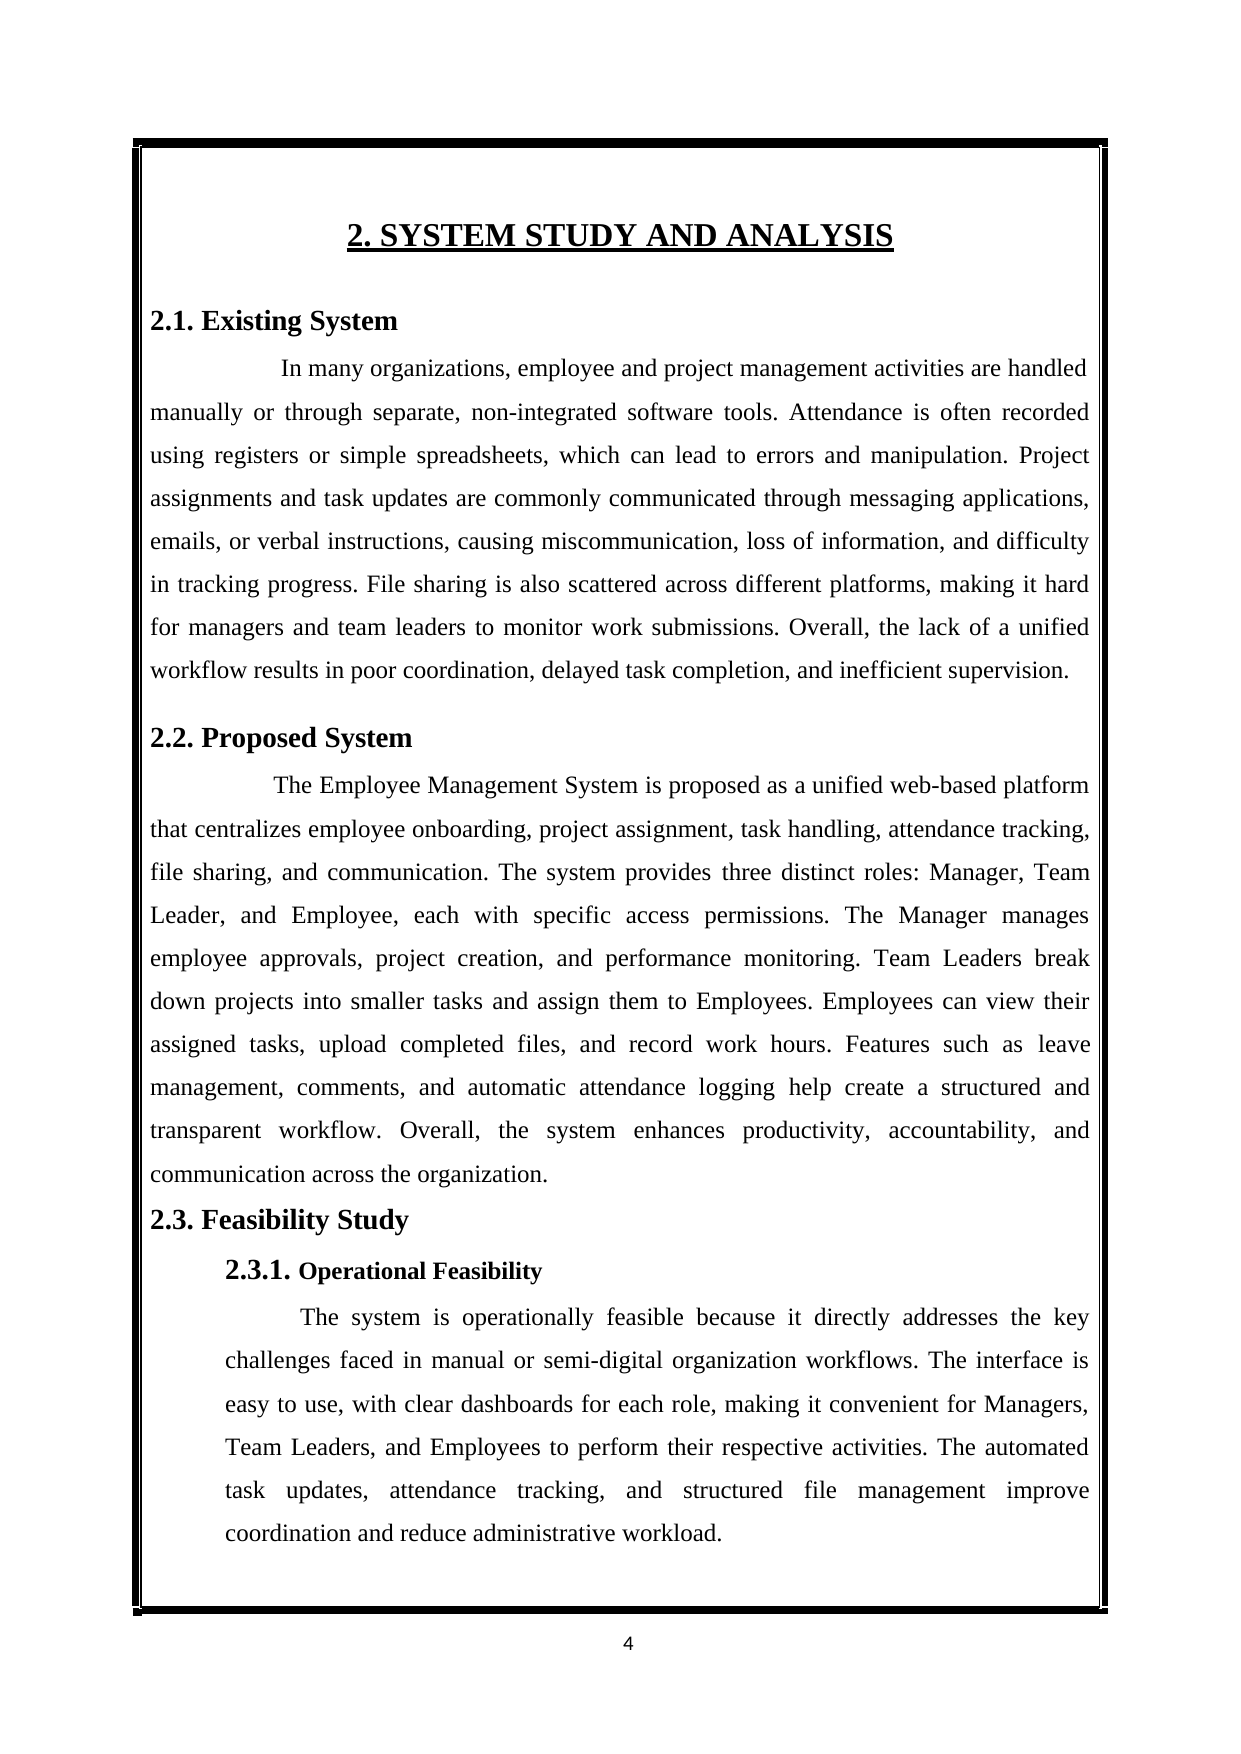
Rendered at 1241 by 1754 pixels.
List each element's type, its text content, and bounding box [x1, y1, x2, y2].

text The Employee Management System is proposed as a unified web-based platform that centralizes employee onboarding, project assignment, task handling, attendance tracking, file sharing, and communication. The system provides three distinct roles: Manager, Team Leader, and Employee, each with specific access permissions. The Manager manages employee approvals, project creation, and performance monitoring. Team Leaders break down projects into smaller tasks and assign them to Employees. Employees can view their assigned tasks, upload completed files, and record work hours. Features such as leave management, comments, and automatic attendance logging help create a structured and transparent workflow. Overall, the system enhances productivity, accountability, and communication across the organization. [150, 771, 1091, 1187]
subtitle Feasibility Study [150, 1202, 1123, 1235]
subtitle Operational Feasibility [225, 1252, 1123, 1286]
subtitle Existing System [150, 303, 1123, 337]
text 2. SYSTEM STUDY AND ANALYSIS [117, 215, 1123, 253]
text In many organizations, employee and project management activities are handled manually or through separate, non-integrated software tools. Attendance is often recorded using registers or simple spreadsheets, which can lead to errors and manipulation. Project assignments and task updates are commonly communicated through messaging applications, emails, or verbal instructions, causing miscommunication, loss of information, and difficulty in tracking progress. File sharing is also scattered across different platforms, making it hard for managers and team leaders to monitor work submissions. Overall, the lack of a unified workflow results in poor coordination, delayed task completion, and inefficient supervision. [150, 353, 1090, 684]
subtitle Proposed System [150, 720, 1123, 754]
text The system is operationally feasible because it directly addresses the key challenges faced in manual or semi-digital organization workflows. The interface is easy to use, with clear dashboards for each role, making it convenient for Managers, Team Leaders, and Employees to perform their respective activities. The automated task updates, attendance tracking, and structured file management improve coordination and reduce administrative workload. [225, 1302, 1090, 1547]
